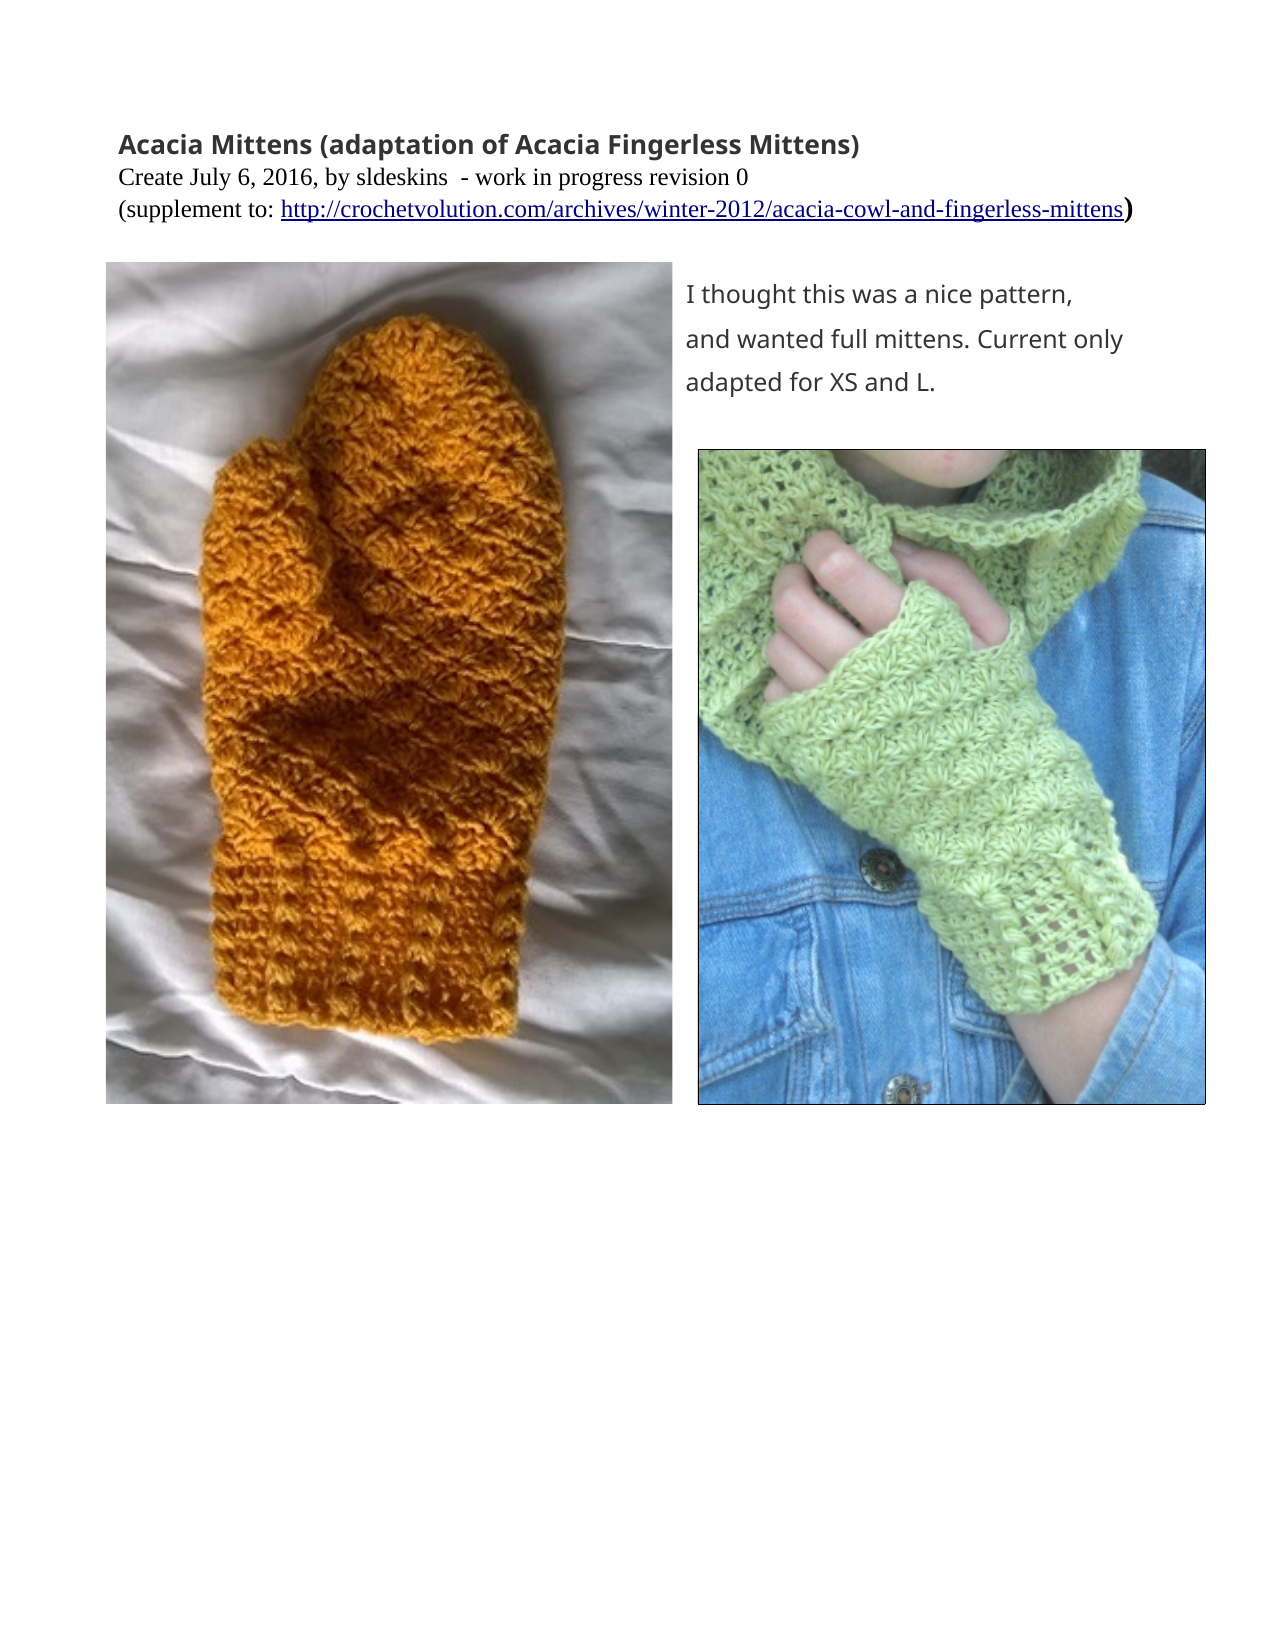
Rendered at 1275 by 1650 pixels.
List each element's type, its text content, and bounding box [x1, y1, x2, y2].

text (supplement to: http://crochetvolution.com/archives/winter-2012/acacia-cowl-and-fingerless-mittens) [118, 191, 1157, 224]
picture [699, 450, 1205, 1104]
text Acacia Mittens (adaptation of Acacia Fingerless Mittens) [118, 118, 1157, 162]
text Create July 6, 2016, by sldeskins - work in progress revision 0 [118, 162, 1157, 191]
text and wanted full mittens. Current only [673, 312, 1157, 355]
text I thought this was a nice pattern, [673, 268, 1157, 312]
picture [105, 262, 673, 1104]
text adapted for XS and L. [673, 355, 1157, 399]
